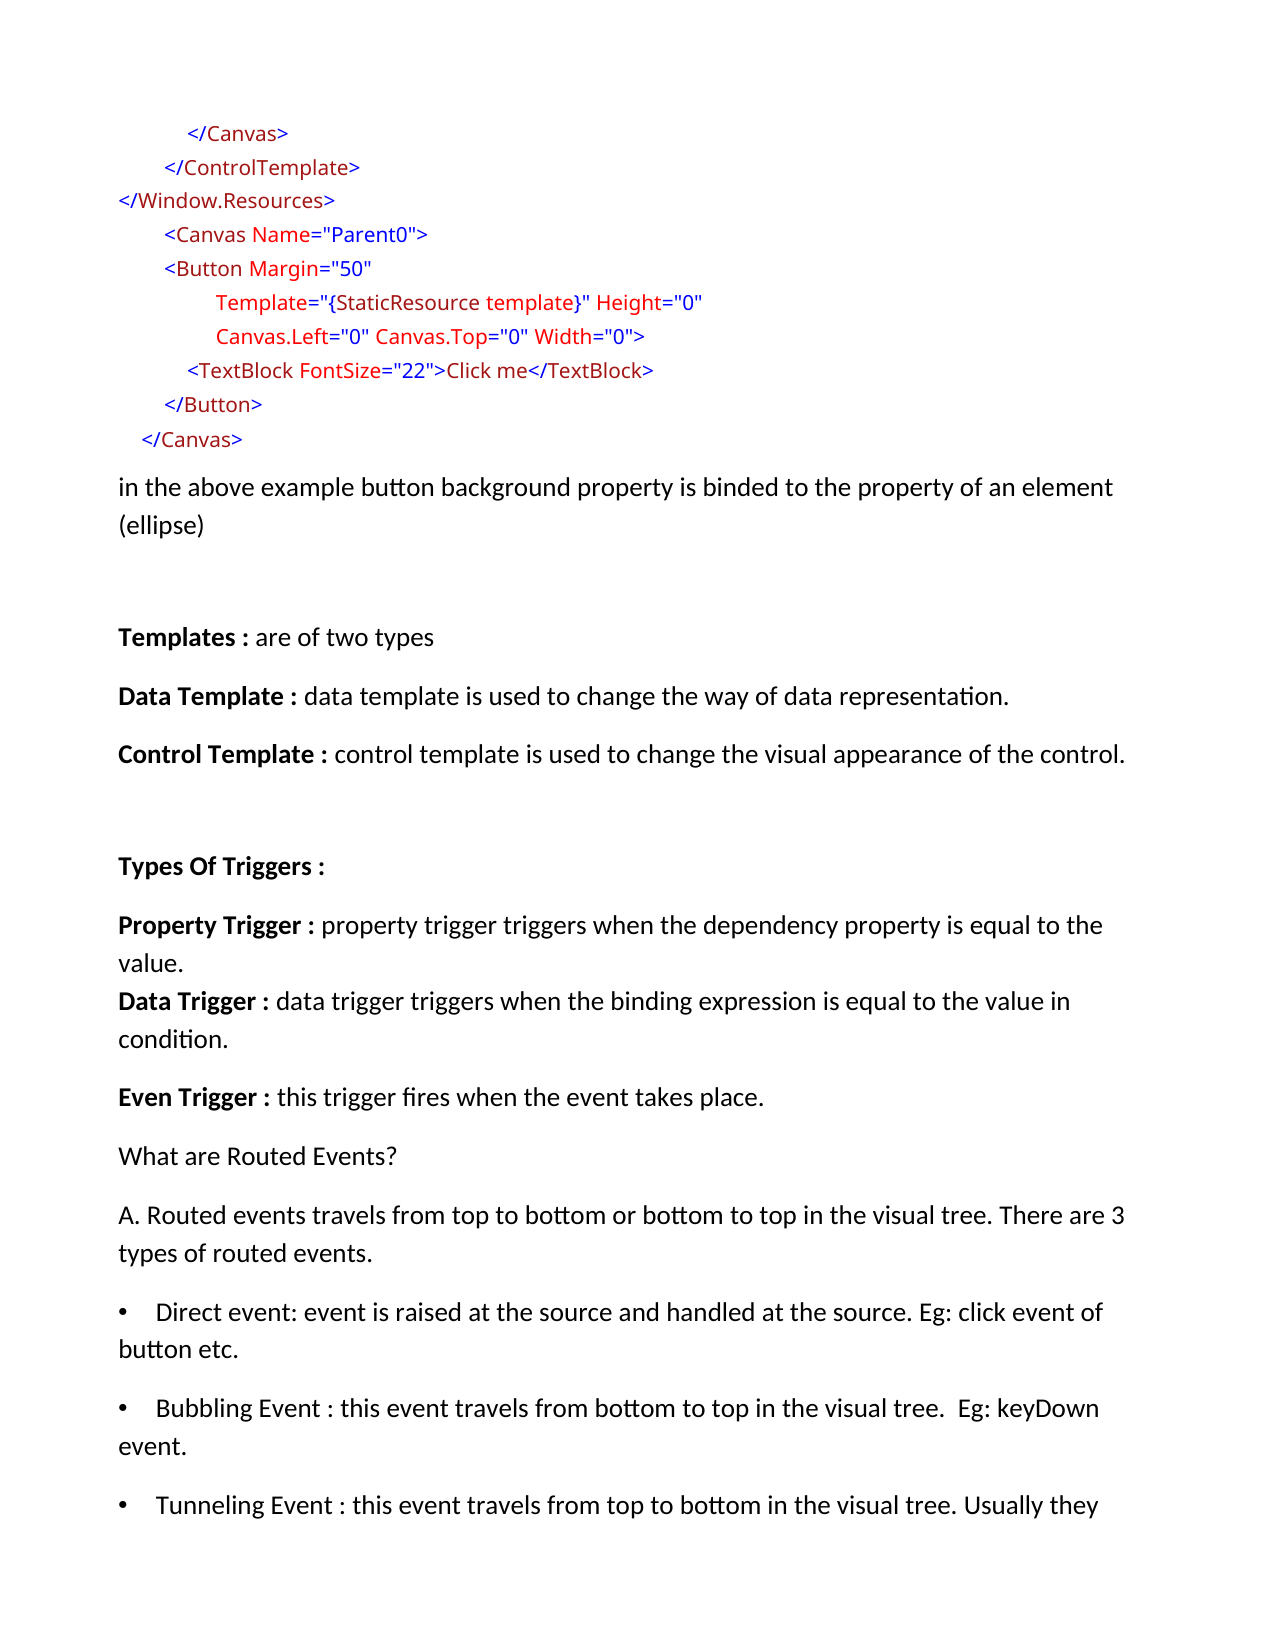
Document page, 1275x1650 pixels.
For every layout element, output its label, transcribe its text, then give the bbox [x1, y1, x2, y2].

text </Canvas> </ControlTemplate> </Window.Resources> <Canvas Name="Parent0"> <Button Margin="50" Template="{StaticResource template}" Height="0" Canvas.Left="0" Canvas.Top="0" Width="0"> <TextBlock FontSize="22">Click me</TextBlock> </Button> </Canvas> [118, 118, 1157, 453]
text Types Of Triggers : [118, 849, 1157, 882]
text Data Template : data template is used to change the way of data representation. [118, 679, 1157, 712]
list Tunneling Event : this event travels from top to bottom in the visual tree. Usually they [81, 1488, 1157, 1521]
text Control Template : control template is used to change the visual appearance of the control. [118, 737, 1157, 771]
text Property Trigger : property trigger triggers when the dependency property is equal to the value. Data Trigger : data trigger triggers when the binding expression is equal to the value in condition. [118, 908, 1157, 1055]
text What are Routed Events? [118, 1139, 1157, 1172]
text Templates : are of two types [118, 620, 1157, 653]
text A. Routed events travels from top to bottom or bottom to top in the visual tree. There are 3 types of routed events. [118, 1198, 1157, 1269]
list Direct event: event is raised at the source and handled at the source. Eg: click event of button etc. [81, 1295, 1157, 1366]
text Even Trigger : this trigger fires when the event takes place. [118, 1081, 1157, 1113]
text in the above example button background property is binded to the property of an element (ellipse) [118, 470, 1157, 541]
list Bubbling Event : this event travels from bottom to top in the visual tree. Eg: keyDown event. [81, 1391, 1157, 1462]
